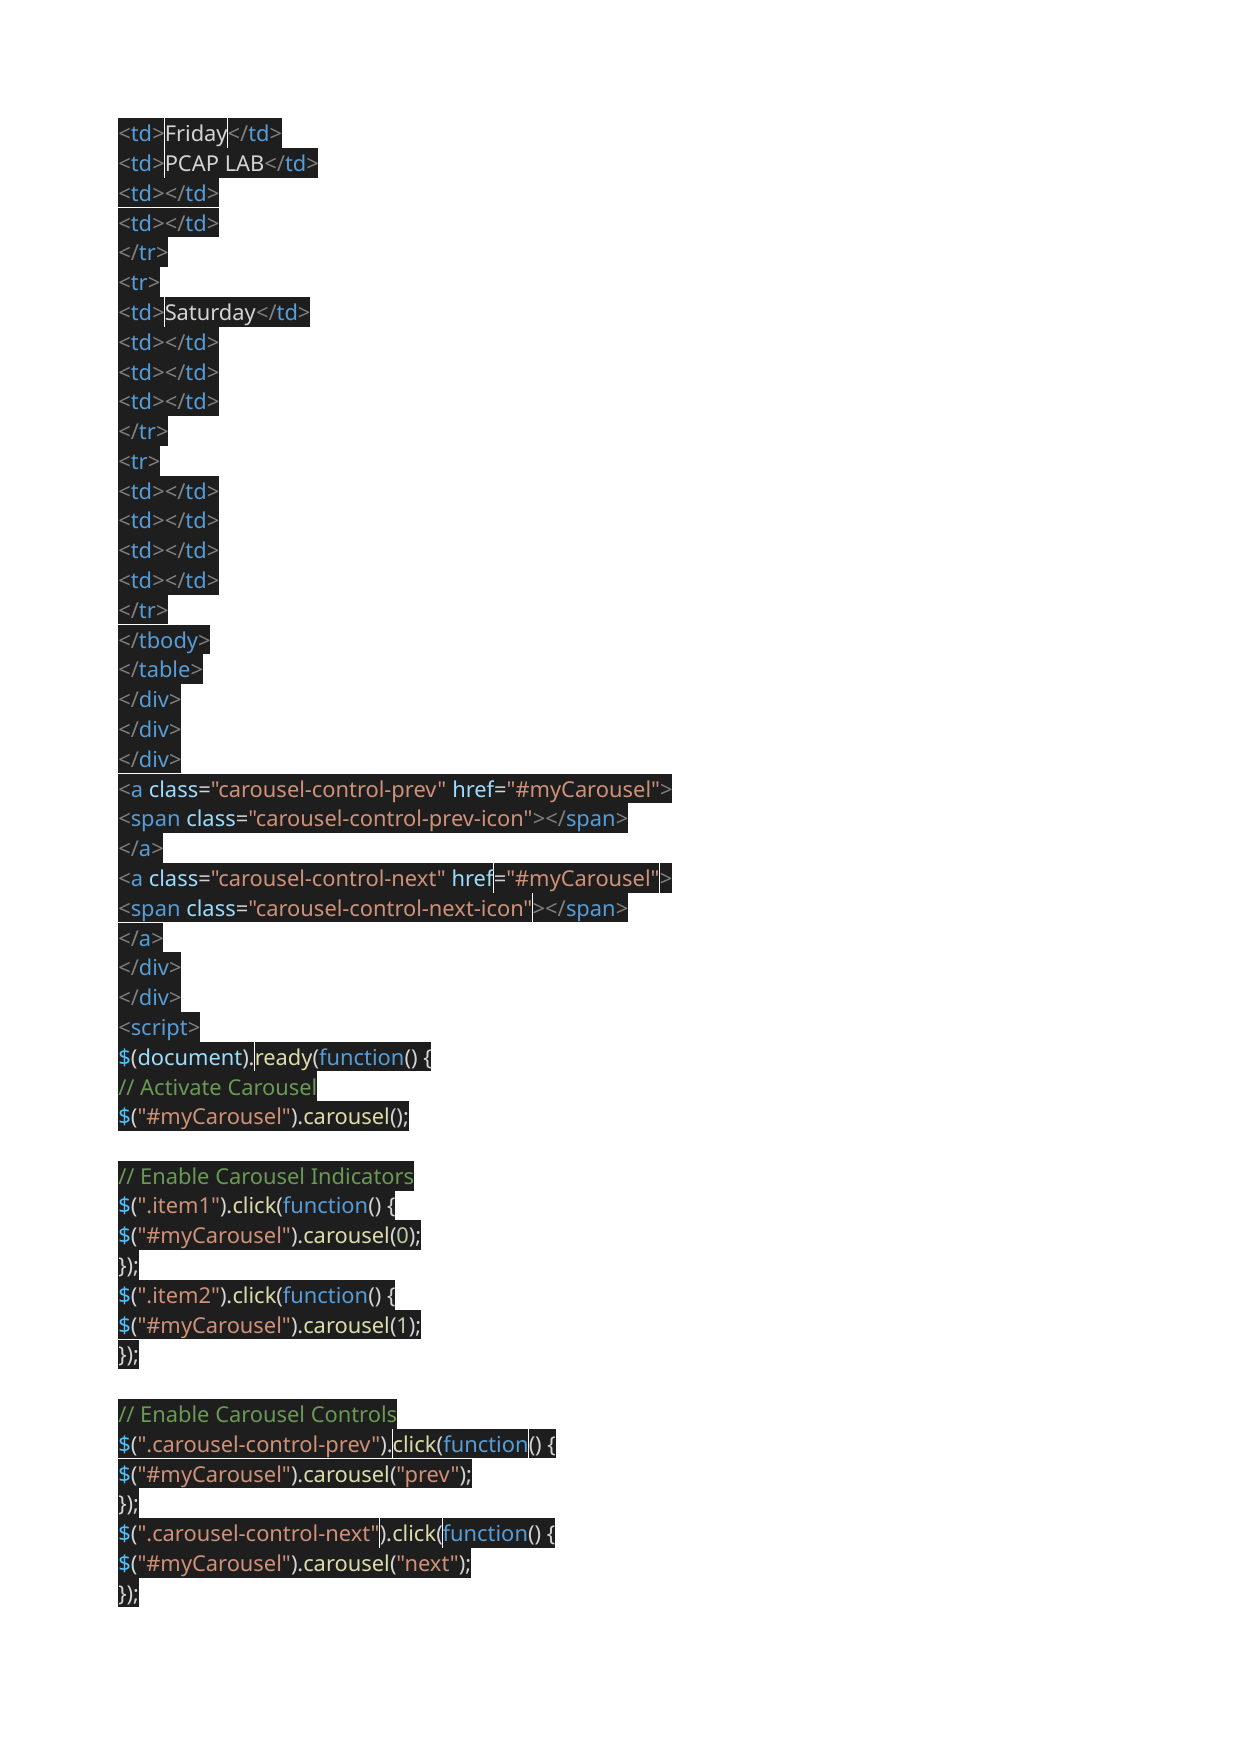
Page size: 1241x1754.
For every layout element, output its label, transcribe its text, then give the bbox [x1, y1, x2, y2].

text <a class="carousel-control-next" href="#myCarousel"> [118, 863, 1122, 893]
text <td>PCAP LAB</td> [118, 148, 1122, 178]
text <span class="carousel-control-prev-icon"></span> [118, 803, 1122, 833]
text <td></td> [118, 505, 1122, 535]
text <td>Saturday</td> [118, 297, 1122, 327]
text // Enable Carousel Controls [118, 1399, 1122, 1429]
text </div> [118, 744, 1122, 773]
text <td></td> [118, 178, 1122, 207]
text </tbody> [118, 624, 1122, 654]
text $("#myCarousel").carousel("next"); [118, 1548, 1122, 1578]
text <td></td> [118, 207, 1122, 237]
text </a> [118, 833, 1122, 863]
text }); [118, 1578, 1122, 1607]
text }); [118, 1488, 1122, 1518]
text $(".item1").click(function() { [118, 1191, 1122, 1220]
text }); [118, 1250, 1122, 1280]
text <td></td> [118, 565, 1122, 595]
text <a class="carousel-control-prev" href="#myCarousel"> [118, 773, 1122, 803]
text $("#myCarousel").carousel(0); [118, 1220, 1122, 1250]
text <script> [118, 1012, 1122, 1042]
text $(".carousel-control-next").click(function() { [118, 1518, 1122, 1548]
text </div> [118, 982, 1122, 1012]
text $(".item2").click(function() { [118, 1280, 1122, 1310]
text <td></td> [118, 386, 1122, 416]
text <td></td> [118, 476, 1122, 505]
text </div> [118, 714, 1122, 744]
text }); [118, 1339, 1122, 1369]
text // Enable Carousel Indicators [118, 1161, 1122, 1191]
text <tr> [118, 267, 1122, 297]
text </div> [118, 684, 1122, 714]
text <td></td> [118, 356, 1122, 386]
text // Activate Carousel [118, 1071, 1122, 1101]
text </a> [118, 922, 1122, 952]
text $("#myCarousel").carousel(1); [118, 1310, 1122, 1339]
text </tr> [118, 237, 1122, 267]
text </div> [118, 952, 1122, 982]
text </table> [118, 654, 1122, 684]
text </tr> [118, 595, 1122, 624]
text $(".carousel-control-prev").click(function() { [118, 1429, 1122, 1458]
text </tr> [118, 416, 1122, 446]
text <td></td> [118, 327, 1122, 356]
text $(document).ready(function() { [118, 1042, 1122, 1071]
text <span class="carousel-control-next-icon"></span> [118, 893, 1122, 922]
text <td>Friday</td> [118, 118, 1122, 148]
text $("#myCarousel").carousel("prev"); [118, 1458, 1122, 1488]
text <td></td> [118, 535, 1122, 565]
text $("#myCarousel").carousel(); [118, 1101, 1122, 1131]
text <tr> [118, 446, 1122, 476]
